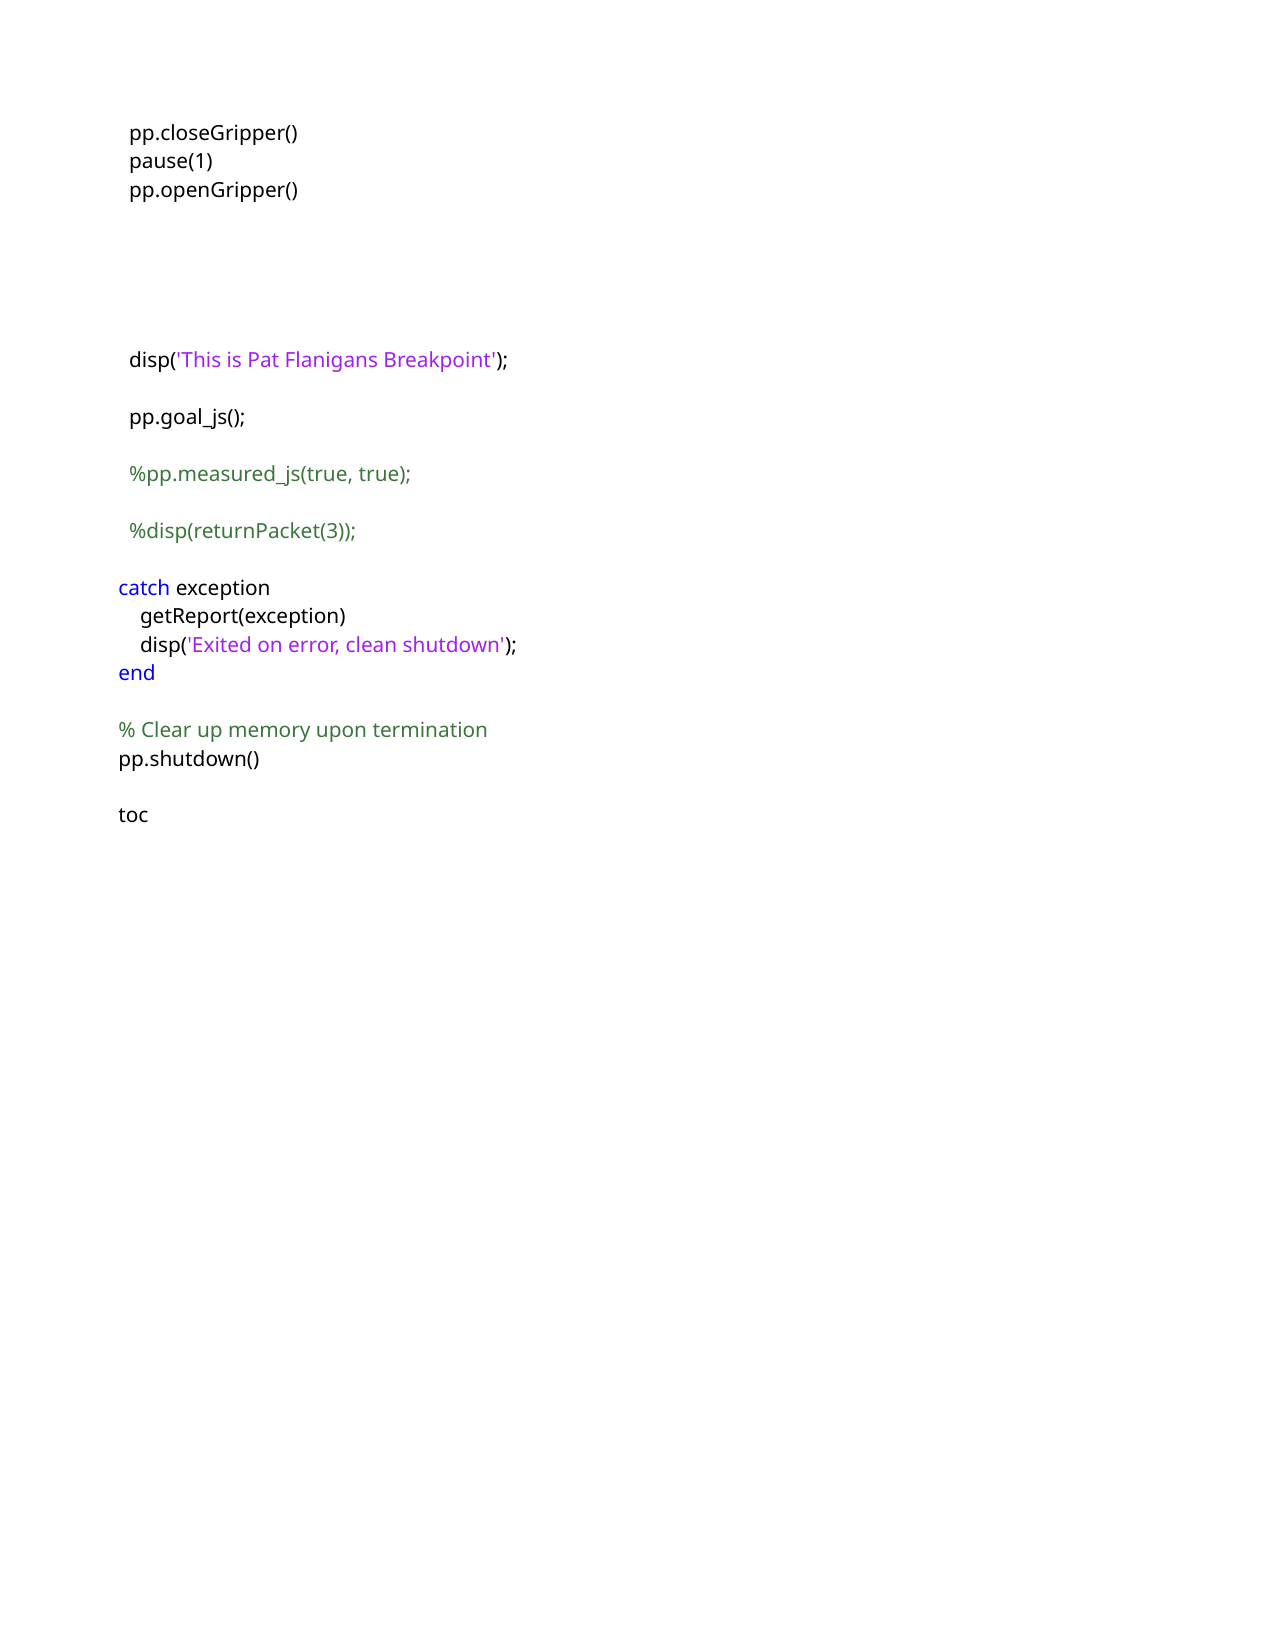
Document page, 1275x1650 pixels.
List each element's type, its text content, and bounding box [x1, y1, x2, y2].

text pp.openGripper() [118, 175, 1157, 203]
text pp.closeGripper() [118, 118, 1157, 147]
text toc [118, 801, 1157, 829]
text disp('This is Pat Flanigans Breakpoint'); [118, 346, 1157, 374]
text disp('Exited on error, clean shutdown'); [118, 630, 1157, 658]
text getReport(exception) [118, 602, 1157, 630]
text %disp(returnPacket(3)); [118, 516, 1157, 545]
text end [118, 658, 1157, 687]
text % Clear up memory upon termination [118, 715, 1157, 744]
text pause(1) [118, 147, 1157, 175]
text catch exception [118, 573, 1157, 602]
text %pp.measured_js(true, true); [118, 459, 1157, 488]
text pp.shutdown() [118, 744, 1157, 772]
text pp.goal_js(); [118, 402, 1157, 431]
